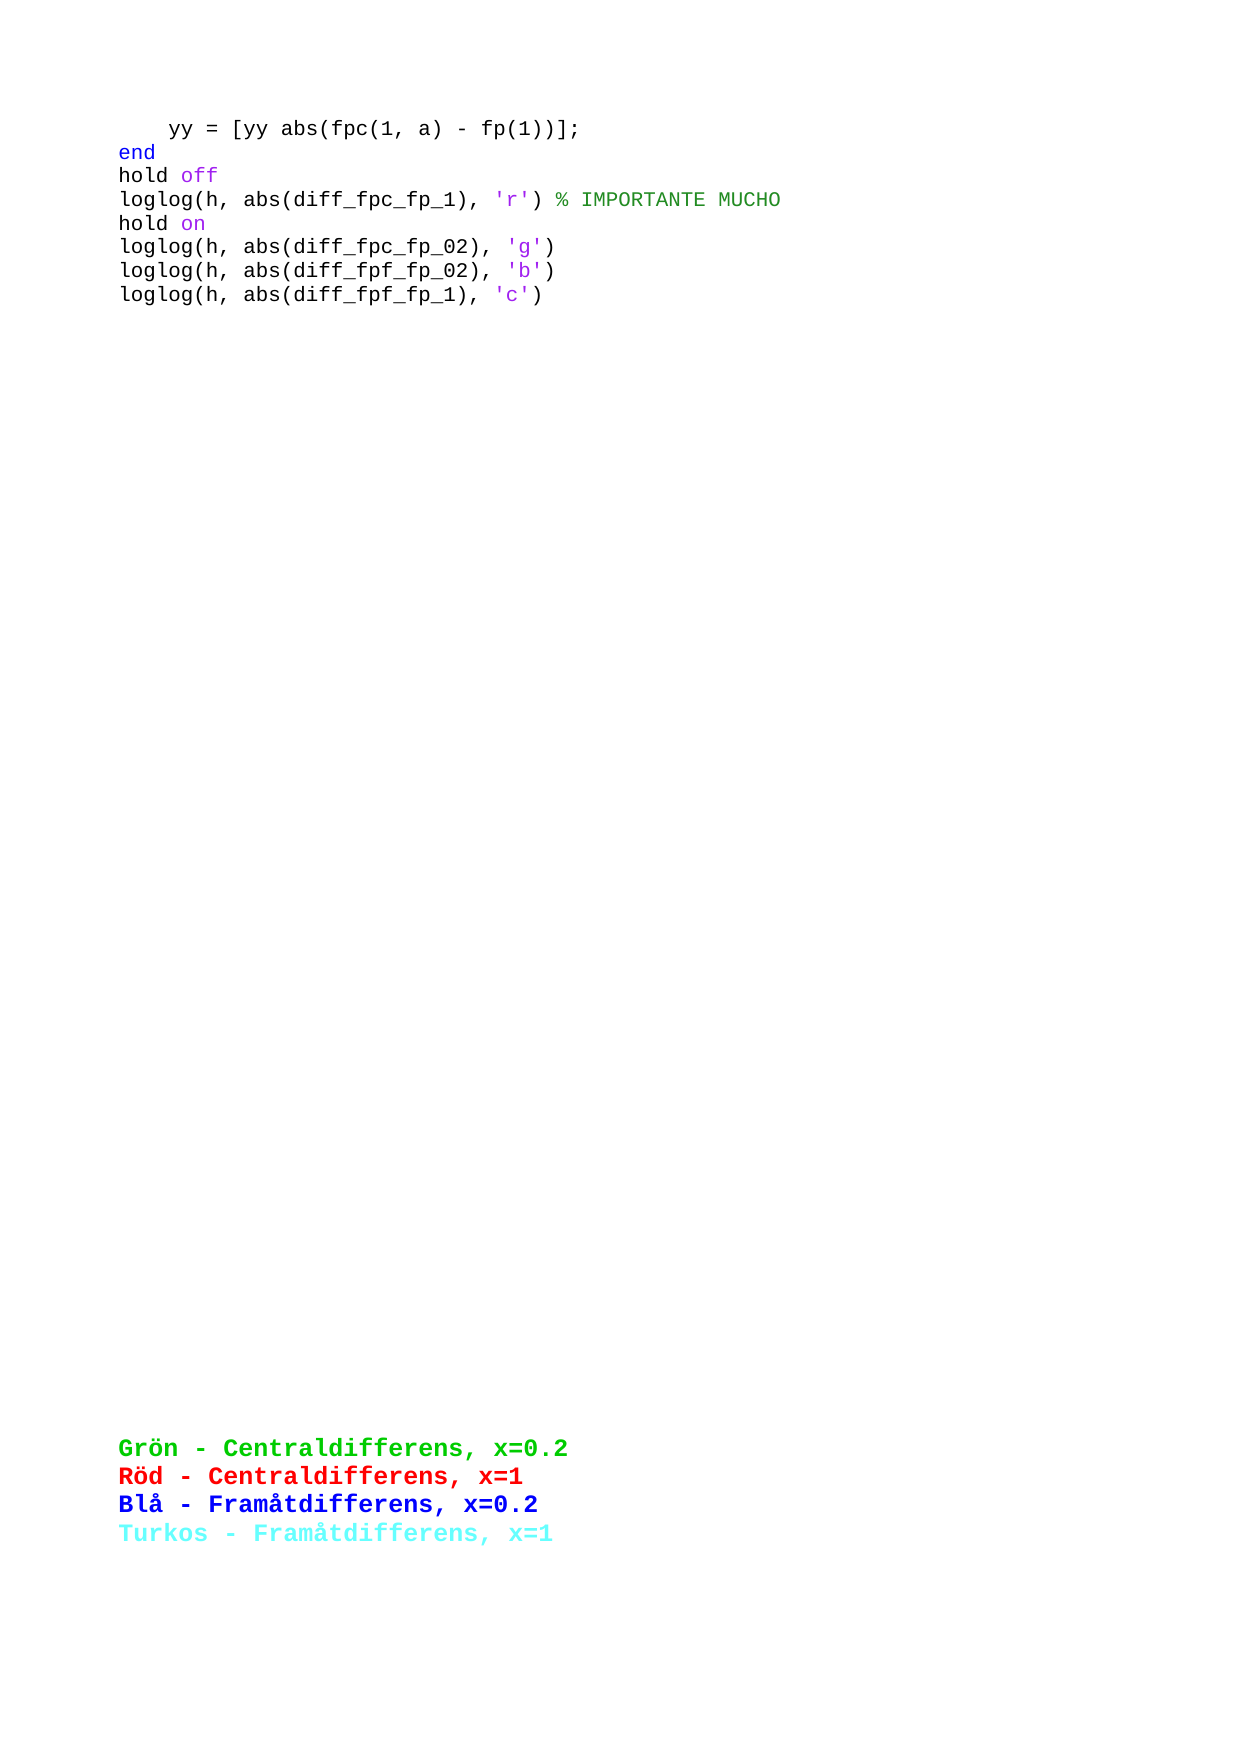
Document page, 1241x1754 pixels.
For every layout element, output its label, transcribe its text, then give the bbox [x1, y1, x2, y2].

text hold off [118, 165, 1122, 189]
text yy = [yy abs(fpc(1, a) - fp(1))]; [118, 118, 1122, 142]
text Grön - Centraldifferens, x=0.2 [118, 1435, 1122, 1464]
text hold on [118, 213, 1122, 236]
text loglog(h, abs(diff_fpf_fp_02), 'b') [118, 260, 1122, 284]
text Blå - Framåtdifferens, x=0.2 [118, 1492, 1122, 1520]
text Turkos - Framåtdifferens, x=1 [118, 1520, 1122, 1549]
text loglog(h, abs(diff_fpf_fp_1), 'c') [118, 284, 1122, 307]
text loglog(h, abs(diff_fpc_fp_1), 'r') % IMPORTANTE MUCHO [118, 189, 1122, 213]
text Röd - Centraldifferens, x=1 [118, 1464, 1122, 1492]
text end [118, 142, 1122, 165]
text loglog(h, abs(diff_fpc_fp_02), 'g') [118, 236, 1122, 260]
